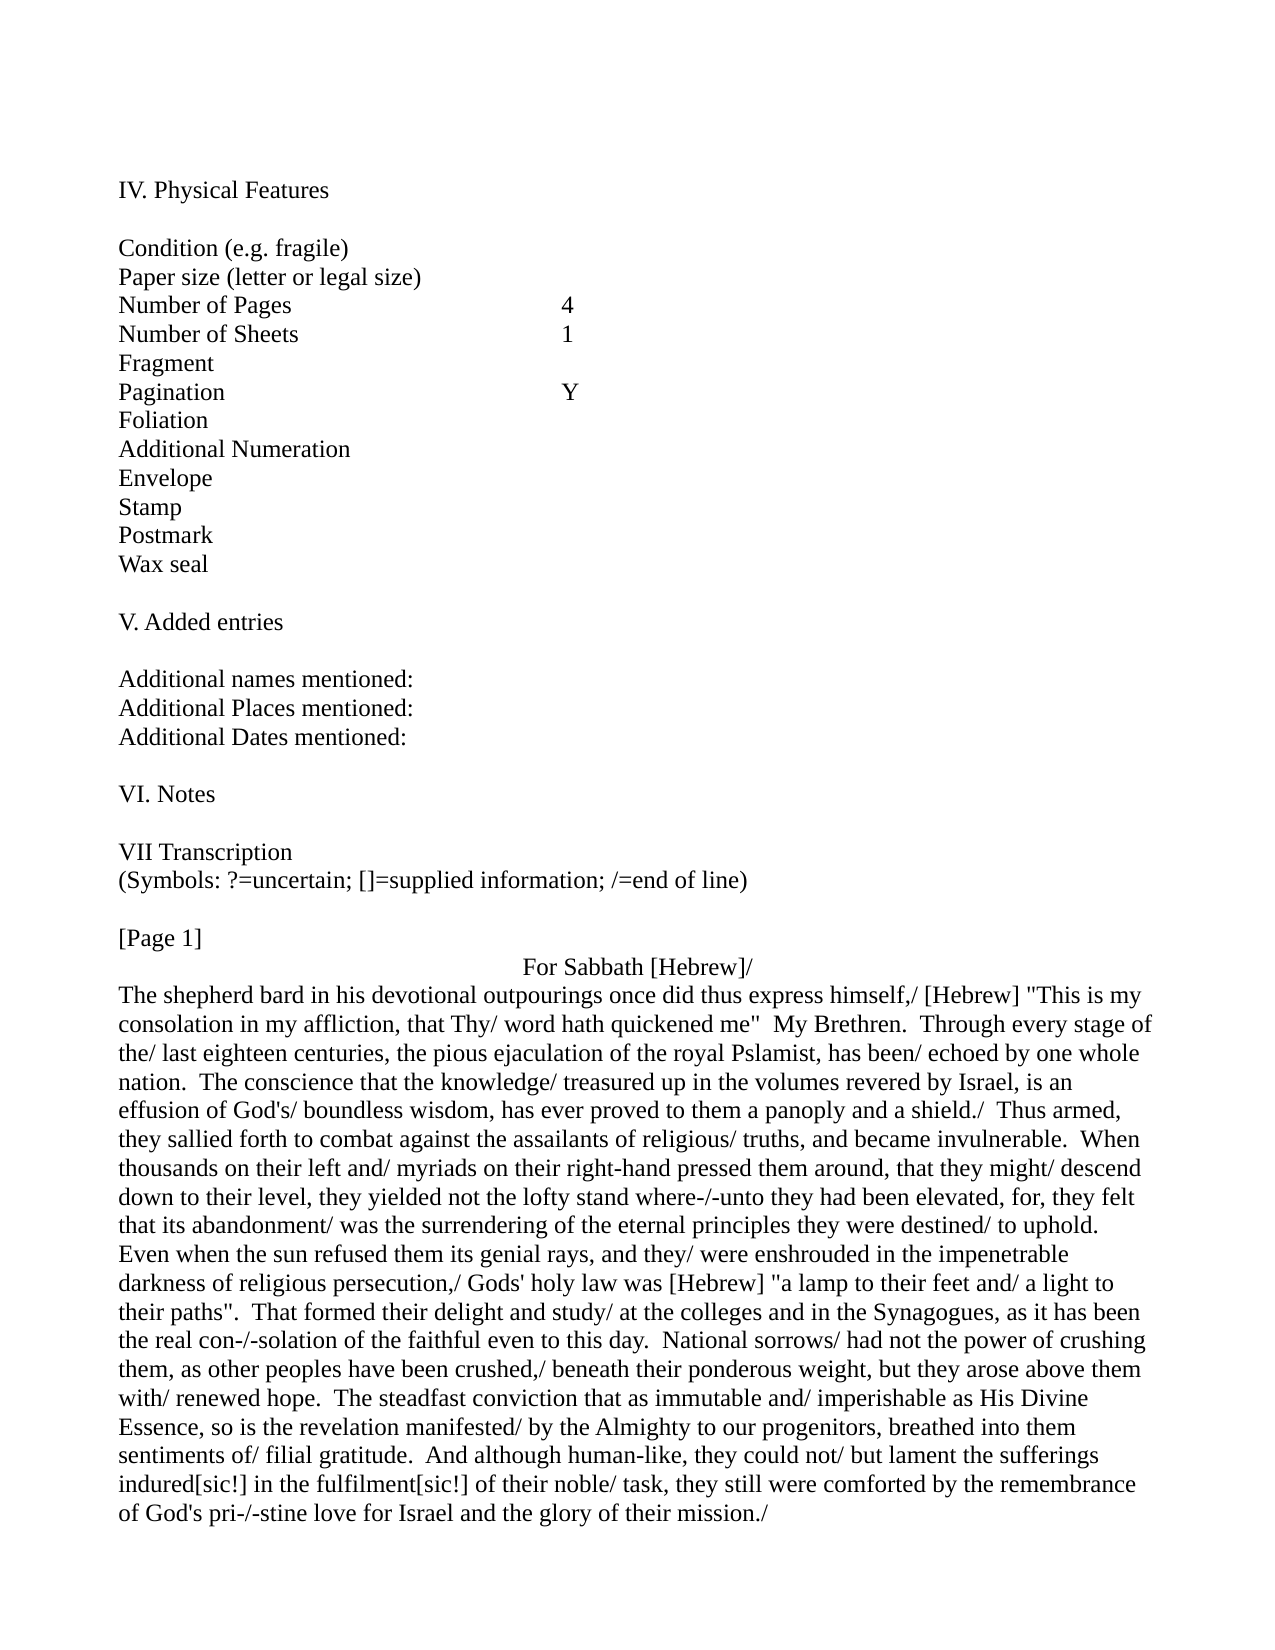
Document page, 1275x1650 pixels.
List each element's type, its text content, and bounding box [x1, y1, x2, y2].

text Stamp [118, 492, 1157, 521]
text For Sabbath [Hebrew]/ [118, 952, 1157, 981]
text Pagination Y [118, 377, 1157, 406]
text Paper size (letter or legal size) [118, 262, 1157, 291]
text Additional Numeration [118, 434, 1157, 463]
text Number of Sheets 1 [118, 319, 1157, 348]
text Additional names mentioned: [118, 664, 1157, 693]
text Wax seal [118, 549, 1157, 578]
text VI. Notes [118, 779, 1157, 808]
text V. Added entries [118, 607, 1157, 636]
text The shepherd bard in his devotional outpourings once did thus express himself,/ [Hebrew] "This is my consolation in my affliction, that Thy/ word hath quickened me" My Brethren. Through every stage of the/ last eighteen centuries, the pious ejaculation of the royal Pslamist, has been/ echoed by one whole nation. The conscience that the knowledge/ treasured up in the volumes revered by Israel, is an effusion of God's/ boundless wisdom, has ever proved to them a panoply and a shield./ Thus armed, they sallied forth to combat against the assailants of religious/ truths, and became invulnerable. When thousands on their left and/ myriads on their right-hand pressed them around, that they might/ descend down to their level, they yielded not the lofty stand where-/-unto they had been elevated, for, they felt that its abandonment/ was the surrendering of the eternal principles they were destined/ to uphold. Even when the sun refused them its genial rays, and they/ were enshrouded in the impenetrable darkness of religious persecution,/ Gods' holy law was [Hebrew] "a lamp to their feet and/ a light to their paths". That formed their delight and study/ at the colleges and in the Synagogues, as it has been the real con-/-solation of the faithful even to this day. National sorrows/ had not the power of crushing them, as other peoples have been crushed,/ beneath their ponderous weight, but they arose above them with/ renewed hope. The steadfast conviction that as immutable and/ imperishable as His Divine Essence, so is the revelation manifested/ by the Almighty to our progenitors, breathed into them sentiments of/ filial gratitude. And although human-like, they could not/ but lament the sufferings indured[sic!] in the fulfilment[sic!] of their noble/ task, they still were comforted by the remembrance of God's pri-/-stine love for Israel and the glory of their mission./ [118, 981, 1157, 1527]
text Additional Places mentioned: [118, 693, 1157, 722]
text Postma rk [118, 521, 1157, 549]
text [Page 1] [118, 923, 1157, 952]
text Envelope [118, 463, 1157, 492]
text IV. Physical Features [118, 176, 1157, 204]
text (Symbols: ?=uncertain; []=supplied information; /=end of line) [118, 866, 1157, 894]
text VII Transcription [118, 837, 1157, 866]
text Number of Pages 4 [118, 291, 1157, 319]
text Fragment [118, 348, 1157, 377]
text Foliation [118, 406, 1157, 434]
text Additional Dates mentioned: [118, 722, 1157, 751]
text Condition (e.g. fragile) [118, 233, 1157, 262]
